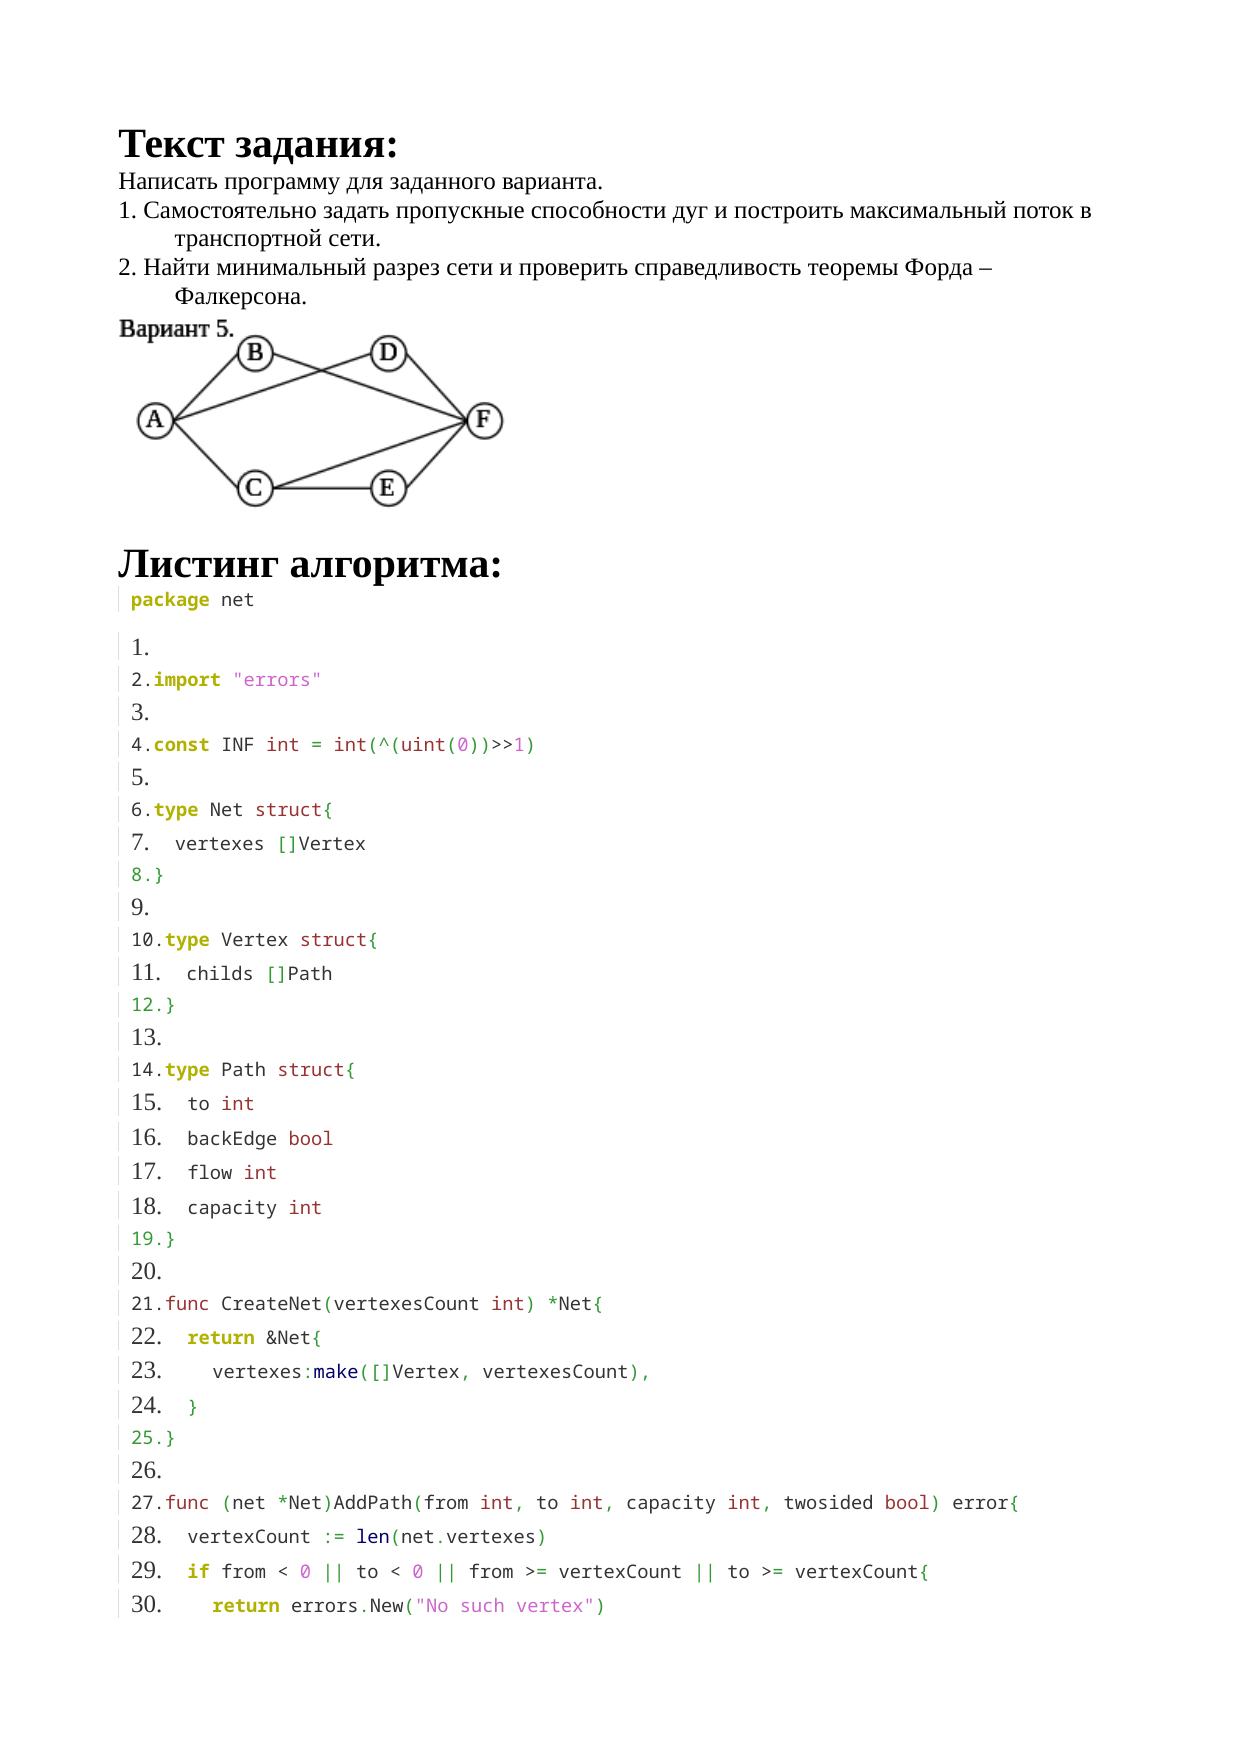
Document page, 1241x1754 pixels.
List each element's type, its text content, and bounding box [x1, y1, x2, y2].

list return errors.New("No such vertex") [119, 1589, 1122, 1618]
list return &Net{ [119, 1321, 1122, 1350]
list type Path struct{ [119, 1057, 1122, 1082]
list capacity int [119, 1191, 1122, 1219]
text 2. Найти минимальный разрез сети и проверить справедливость теоремы Форда – Фалкерсона. [118, 252, 1122, 310]
list type Vertex struct{ [119, 927, 1122, 952]
list func CreateNet(vertexesCount int) *Net{ [119, 1290, 1122, 1316]
text Текст задания: [118, 118, 1122, 166]
list const INF int = int(^(uint(0))>>1) [119, 731, 1122, 757]
list } [119, 1390, 1122, 1419]
list vertexes []Vertex [119, 827, 1122, 856]
list } [119, 861, 1122, 887]
list func (net *Net)AddPath(from int, to int, capacity int, twosided bool) error{ [118, 1489, 1122, 1515]
list } [119, 1225, 1122, 1251]
text Листинг алгоритма: [118, 538, 1122, 586]
list to int [118, 1087, 1122, 1116]
list if from < 0 || to < 0 || from >= vertexCount || to >= vertexCount{ [119, 1555, 1122, 1583]
text package net [119, 586, 1122, 612]
list vertexCount := len(net.vertexes) [119, 1520, 1122, 1549]
text 1. Самостоятельно задать пропускные способности дуг и построить максимальный поток в транспортной сети. [118, 195, 1122, 252]
list } [118, 1424, 1122, 1450]
text Написать программу для заданного варианта. [118, 166, 1122, 195]
list backEdge bool [119, 1122, 1122, 1151]
list flow int [119, 1156, 1122, 1185]
list type Net struct{ [119, 796, 1122, 822]
list } [119, 992, 1122, 1017]
list childs []Path [119, 957, 1122, 986]
list vertexes:make([]Vertex, vertexesCount), [119, 1356, 1122, 1384]
list import "errors" [119, 666, 1122, 692]
